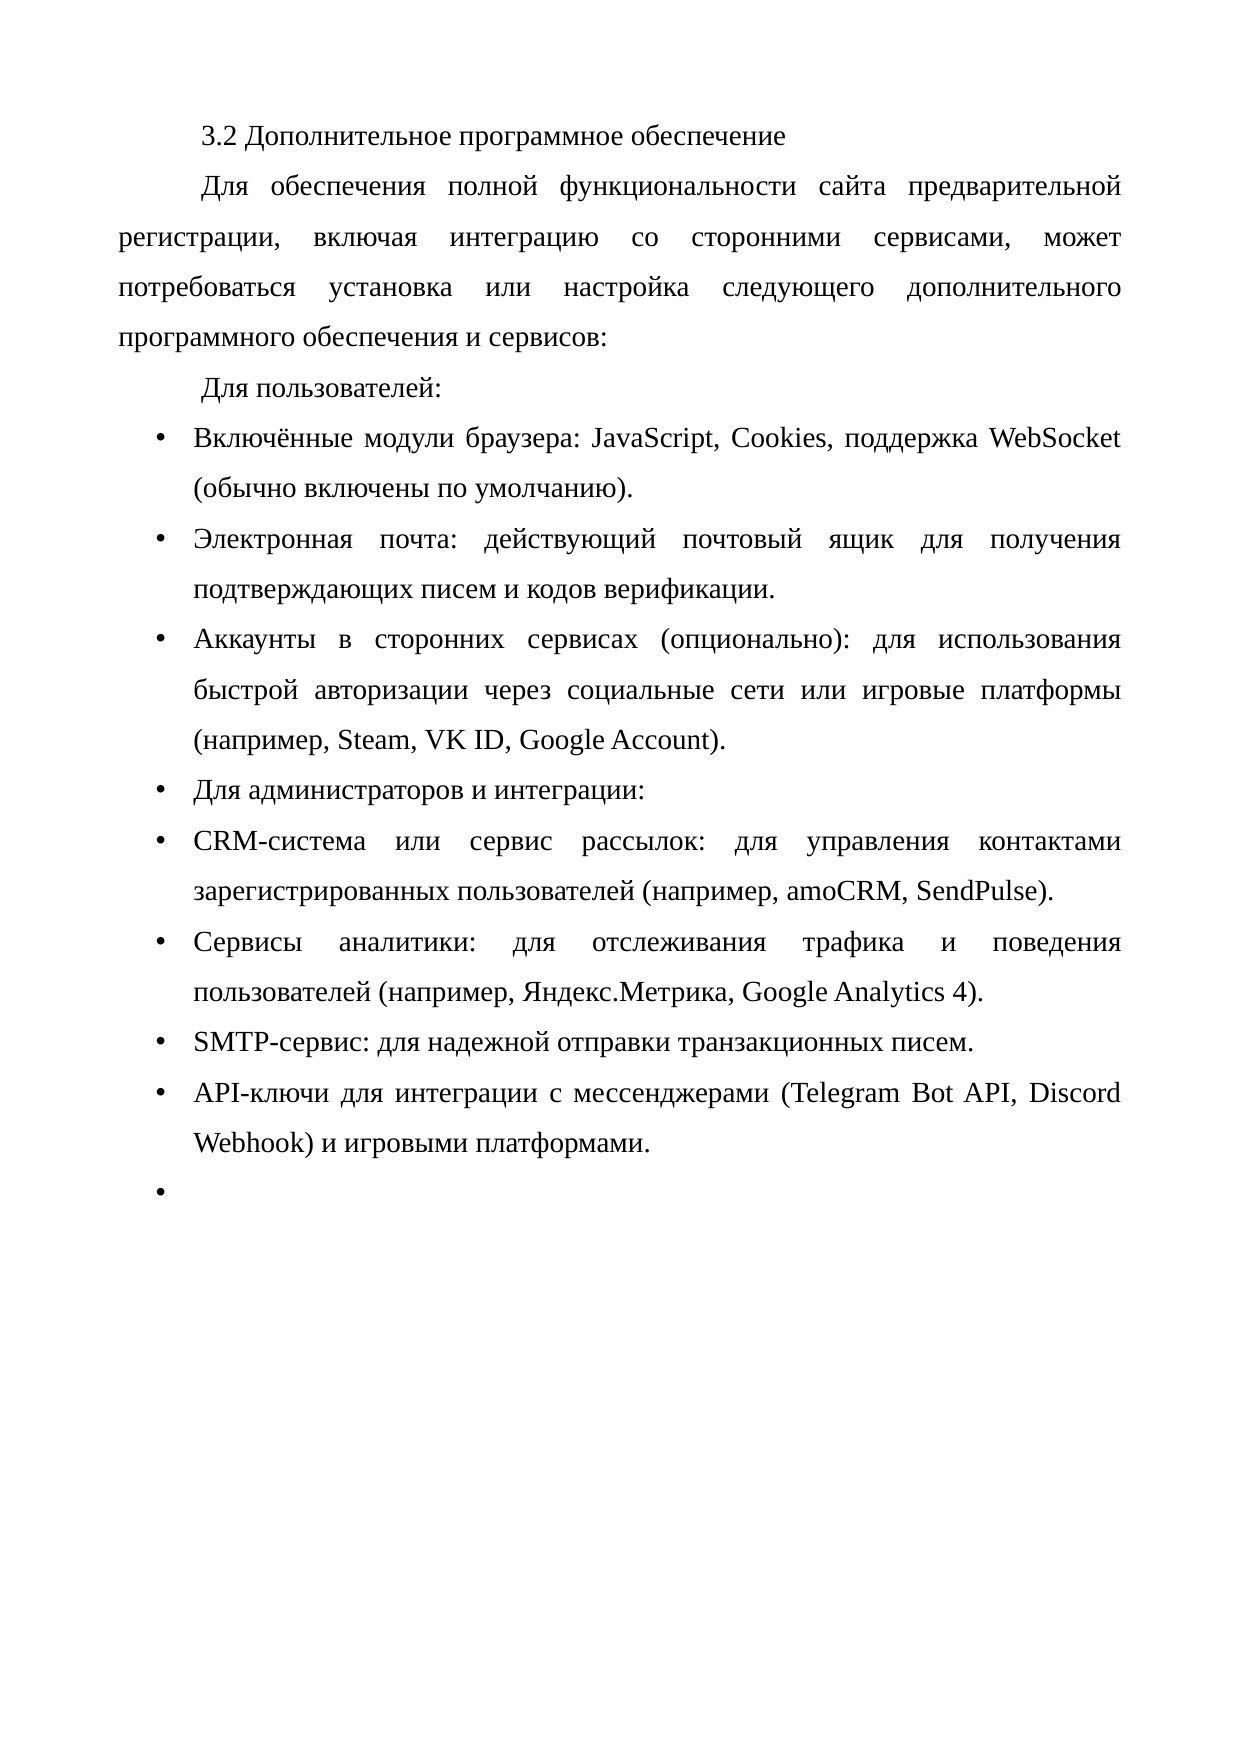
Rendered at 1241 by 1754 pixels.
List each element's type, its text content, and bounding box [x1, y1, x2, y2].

list Электронная почта: действующий почтовый ящик для получения подтверждающих писем и кодов верификации. [156, 521, 1122, 605]
list Включённые модули браузера: JavaScript, Cookies, поддержка WebSocket (обычно включены по умолчанию). [156, 420, 1122, 504]
list CRM-система или сервис рассылок: для управления контактами зарегистрированных пользователей (например, amoCRM, SendPulse). [156, 823, 1122, 907]
text 3.2 Дополнительное программное обеспечение [118, 118, 1122, 152]
list Для администраторов и интеграции: [156, 772, 1122, 806]
list Сервисы аналитики: для отслеживания трафика и поведения пользователей (например, Яндекс.Метрика, Google Analytics 4). [156, 924, 1122, 1008]
list Аккаунты в сторонних сервисах (опционально): для использования быстрой авторизации через социальные сети или игровые платформы (например, Steam, VK ID, Google Account). [156, 621, 1122, 756]
text Для обеспечения полной функциональности сайта предварительной регистрации, включая интеграцию со сторонними сервисами, может потребоваться установка или настройка следующего дополнительного программного обеспечения и сервисов: [118, 168, 1122, 353]
text Для пользователей: [118, 370, 1122, 403]
list SMTP-сервис: для надежной отправки транзакционных писем. [156, 1024, 1122, 1058]
list API-ключи для интеграции с мессенджерами (Telegram Bot API, Discord Webhook) и игровыми платформами. [156, 1075, 1122, 1159]
